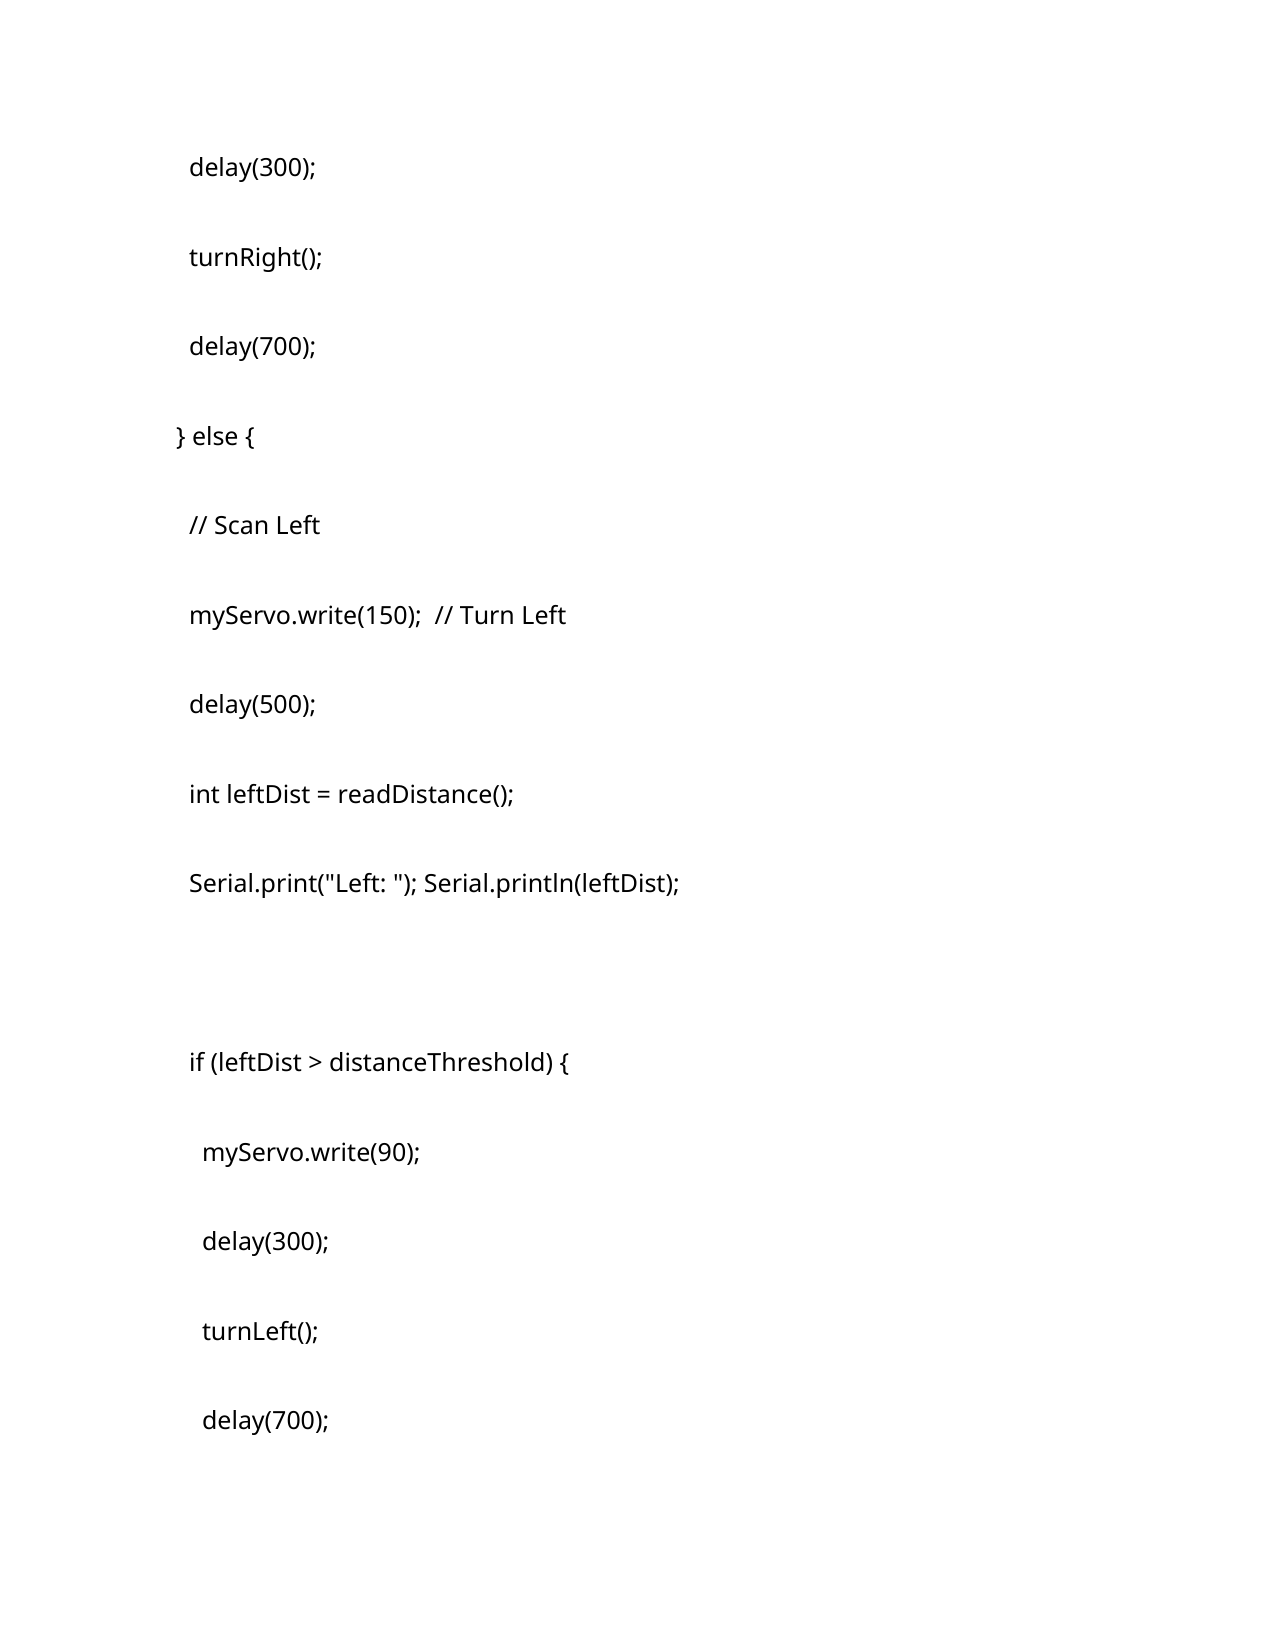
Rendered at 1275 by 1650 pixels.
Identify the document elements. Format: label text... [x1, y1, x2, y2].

text delay(300); [150, 150, 1125, 184]
text turnRight(); [150, 239, 1125, 273]
text Serial.print("Left: "); Serial.println(leftDist); [150, 866, 1125, 900]
text } else { [150, 418, 1125, 452]
text turnLeft(); [150, 1313, 1125, 1347]
text delay(300); [150, 1224, 1125, 1258]
text myServo.write(90); [150, 1134, 1125, 1168]
text myServo.write(150); // Turn Left [150, 597, 1125, 631]
text int leftDist = readDistance(); [150, 776, 1125, 810]
text delay(700); [150, 329, 1125, 363]
text delay(700); [150, 1403, 1125, 1437]
text delay(500); [150, 687, 1125, 721]
text if (leftDist > distanceThreshold) { [150, 1045, 1125, 1079]
text // Scan Left [150, 508, 1125, 542]
